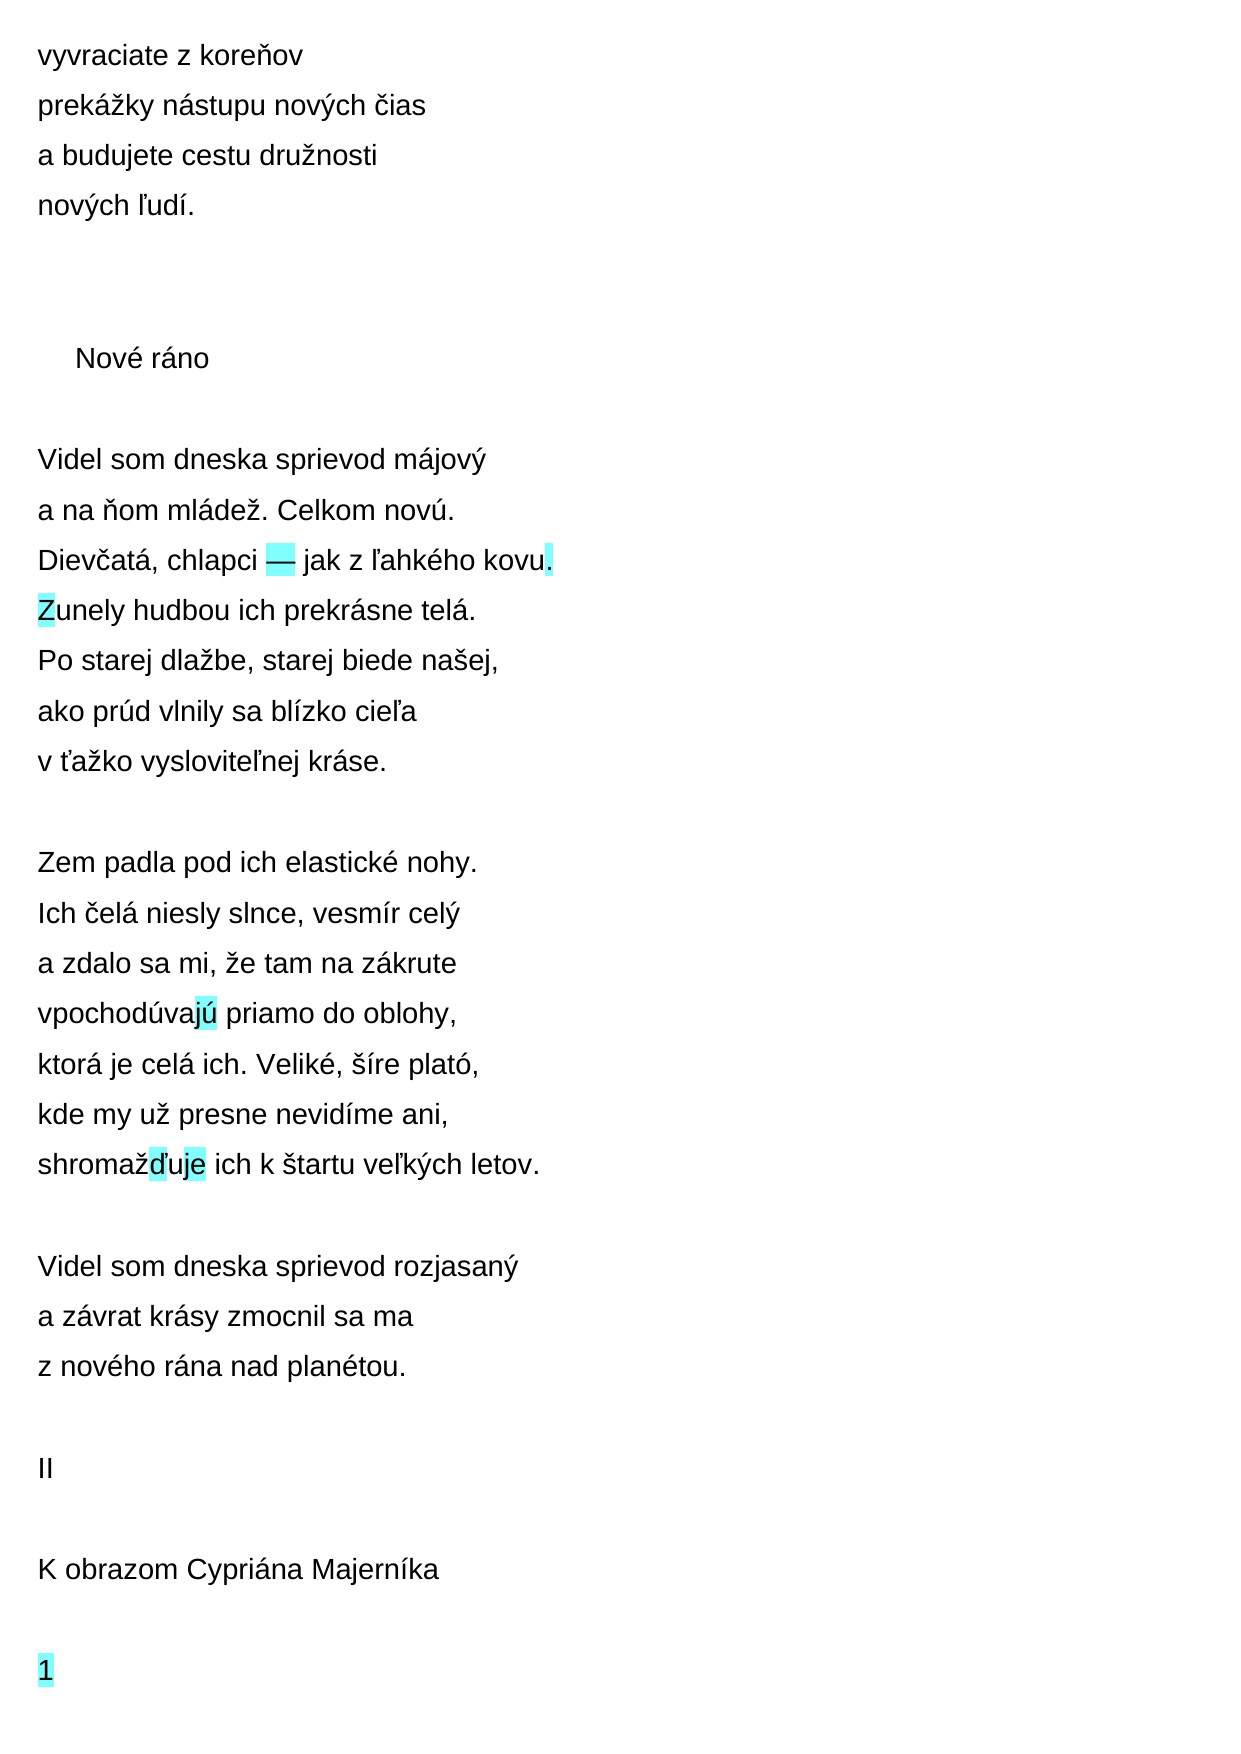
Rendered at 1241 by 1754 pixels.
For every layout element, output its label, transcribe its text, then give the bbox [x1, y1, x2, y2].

text Zem padla pod ich elastické nohy. [37, 845, 1136, 879]
text vpochodúvajú priamo do oblohy, [37, 996, 1136, 1030]
subtitle K obrazom Cypriána Majerníka [37, 1552, 1136, 1586]
text ako prúd vlnily sa blízko cieľa [37, 694, 1136, 727]
text kde my už presne nevidíme ani, [37, 1097, 1136, 1131]
text nových ľudí. [37, 188, 1136, 222]
text ktorá je celá ich. Veliké, šíre plató, [37, 1047, 1136, 1080]
text Zunely hudbou ich prekrásne telá. [37, 593, 1136, 627]
text a na ňom mládež. Celkom novú. [37, 492, 1136, 526]
text z nového rána nad planétou. [37, 1349, 1136, 1383]
text 1 [37, 1653, 1136, 1687]
text Po starej dlažbe, starej biede našej, [37, 643, 1136, 677]
text prekážky nástupu nových čias [37, 88, 1136, 121]
text a budujete cestu družnosti [37, 138, 1136, 172]
text Videl som dneska sprievod rozjasaný [37, 1249, 1136, 1282]
subtitle Nové ráno [37, 341, 1136, 374]
text a závrat krásy zmocnil sa ma [37, 1299, 1136, 1332]
text Dievčatá, chlapci — jak z ľahkého kovu. [37, 543, 1136, 576]
text Videl som dneska sprievod májový [37, 442, 1136, 476]
text Ich čelá niesly slnce, vesmír celý [37, 896, 1136, 929]
text a zdalo sa mi, že tam na zákrute [37, 946, 1136, 979]
text II [37, 1451, 1136, 1484]
text shromažďuje ich k štartu veľkých letov. [37, 1147, 1136, 1181]
text v ťažko vysloviteľnej kráse. [37, 744, 1136, 778]
text vyvraciate z koreňov [37, 37, 1136, 71]
